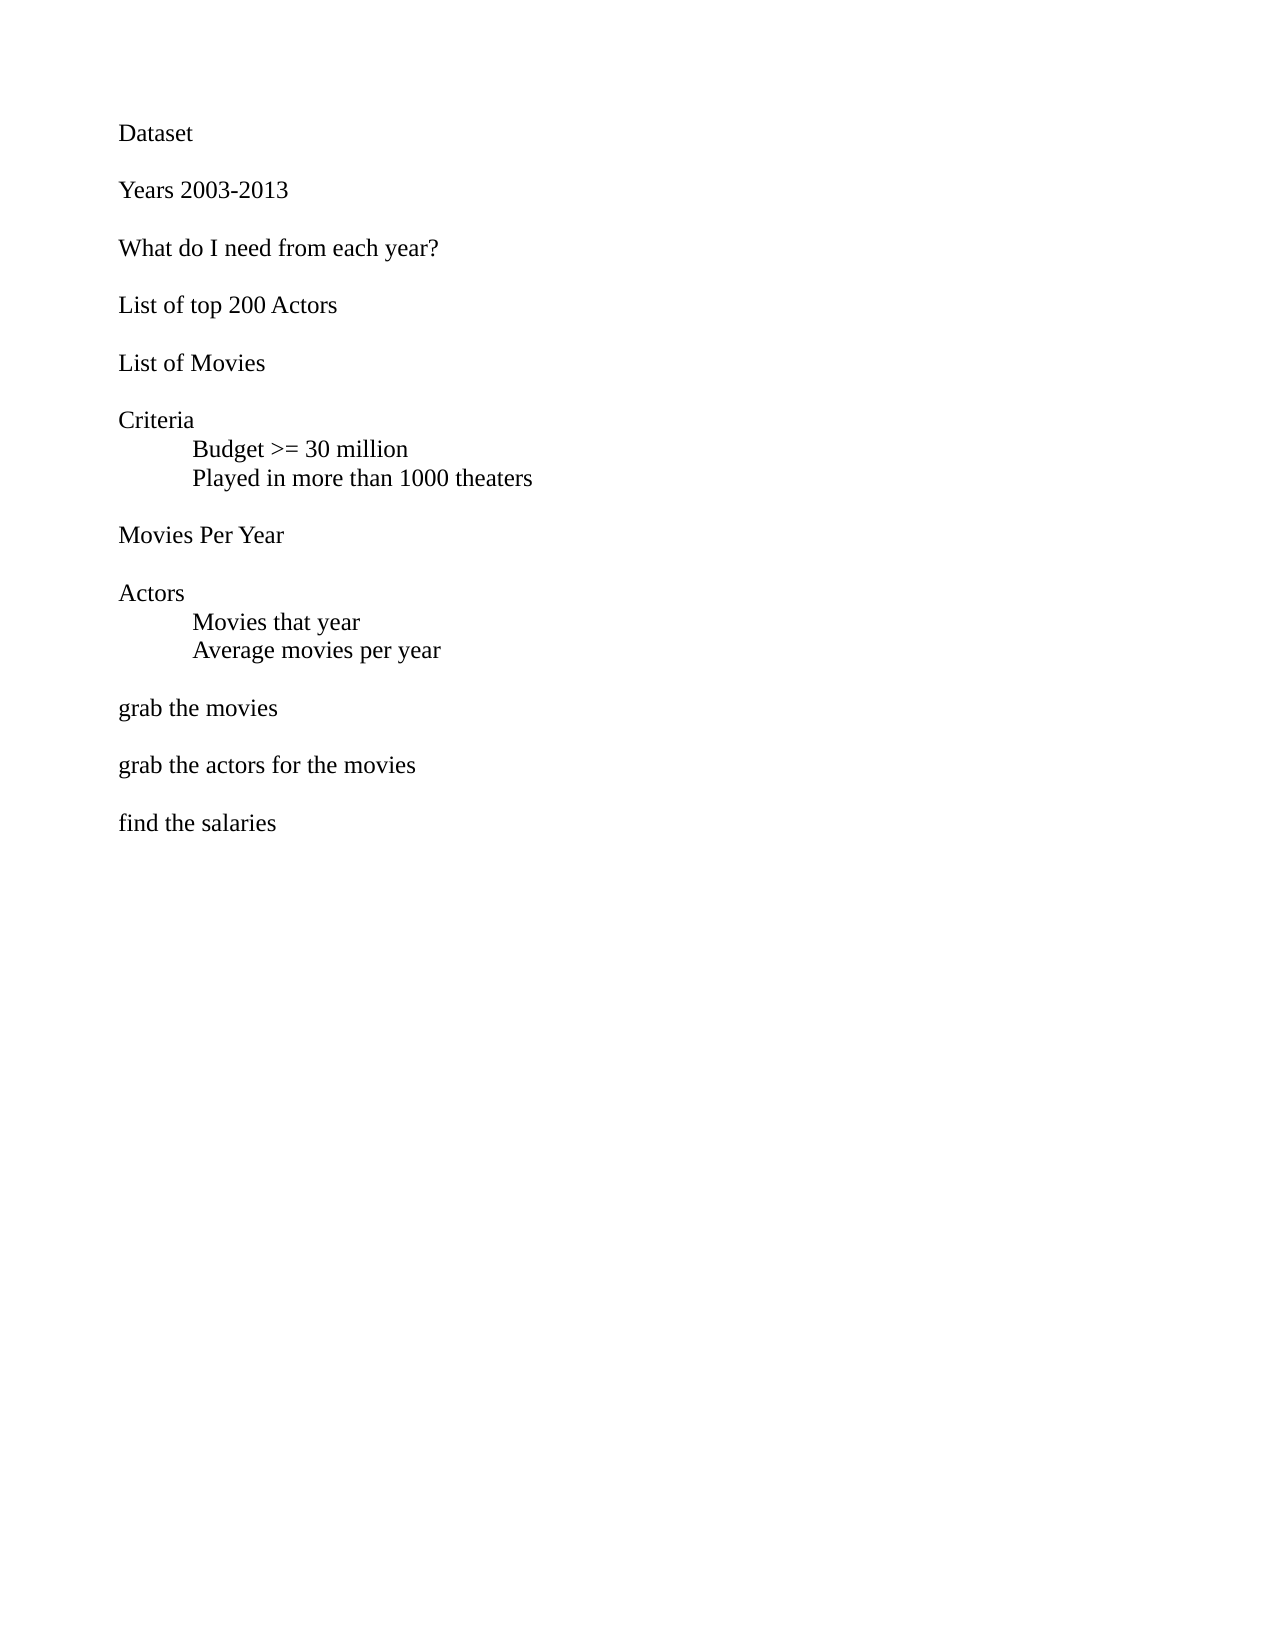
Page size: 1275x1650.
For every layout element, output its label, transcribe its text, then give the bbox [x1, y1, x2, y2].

text List of top 200 Actors [118, 291, 1157, 319]
text What do I need from each year? [118, 233, 1157, 262]
text Movies Per Year [118, 521, 1157, 549]
text Criteria [118, 406, 1157, 434]
text Budget >= 30 million [118, 434, 1157, 463]
text List of Movies [118, 348, 1157, 377]
text find the salaries [118, 808, 1157, 837]
text Average movies per year [118, 636, 1157, 664]
text Years 2003-2013 [118, 176, 1157, 204]
text Dataset [118, 118, 1157, 147]
text Played in more than 1000 theaters [118, 463, 1157, 492]
text grab the movies [118, 693, 1157, 722]
text Movies that year [118, 607, 1157, 636]
text grab the actors for the movies [118, 751, 1157, 779]
text Actors [118, 578, 1157, 607]
